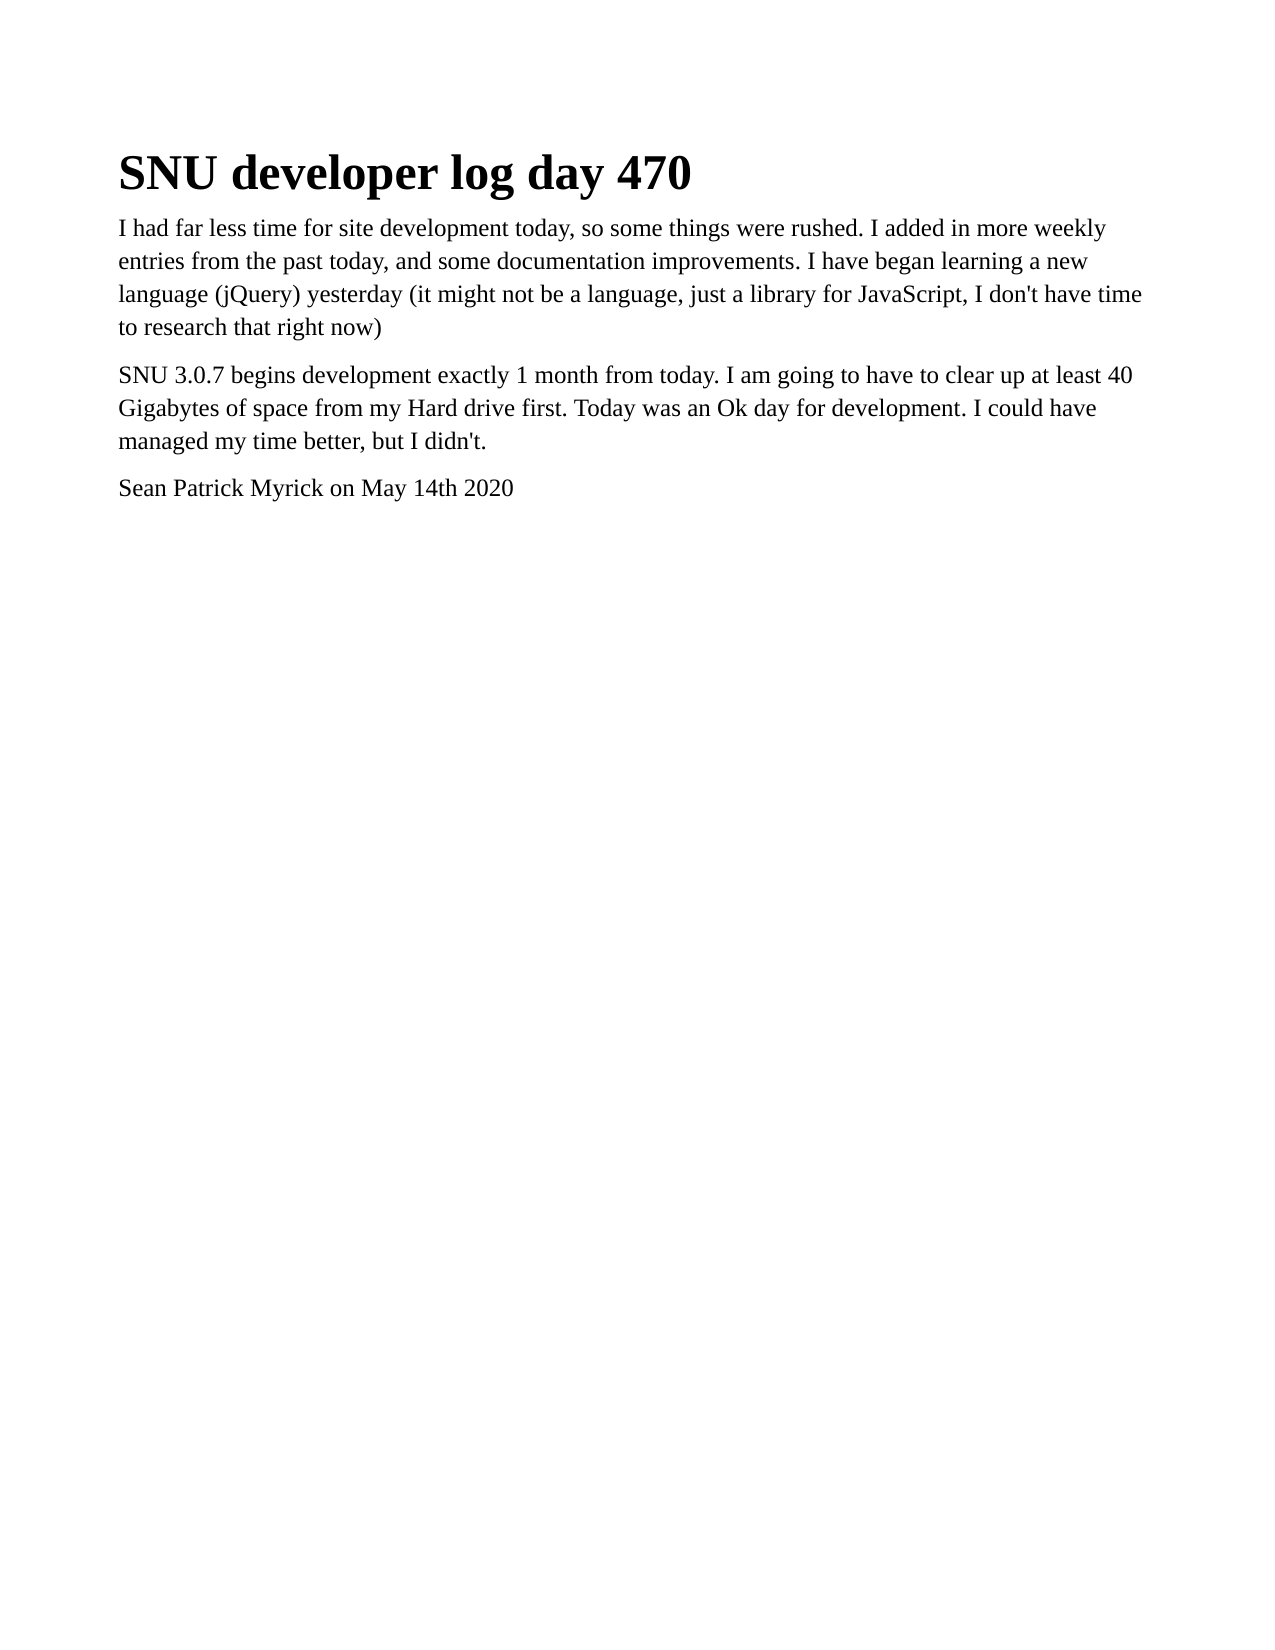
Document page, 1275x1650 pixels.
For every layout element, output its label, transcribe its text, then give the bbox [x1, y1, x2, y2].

text Sean Patrick Myrick on May 14th 2020 [118, 473, 1157, 502]
subtitle SNU developer log day 470 [118, 143, 1157, 201]
text SNU 3.0.7 begins development exactly 1 month from today. I am going to have to clear up at least 40 Gigabytes of space from my Hard drive first. Today was an Ok day for development. I could have managed my time better, but I didn't. [118, 360, 1157, 454]
text I had far less time for site development today, so some things were rushed. I added in more weekly entries from the past today, and some documentation improvements. I have began learning a new language (jQuery) yesterday (it might not be a language, just a library for JavaScript, I don't have time to research that right now) [118, 213, 1157, 341]
